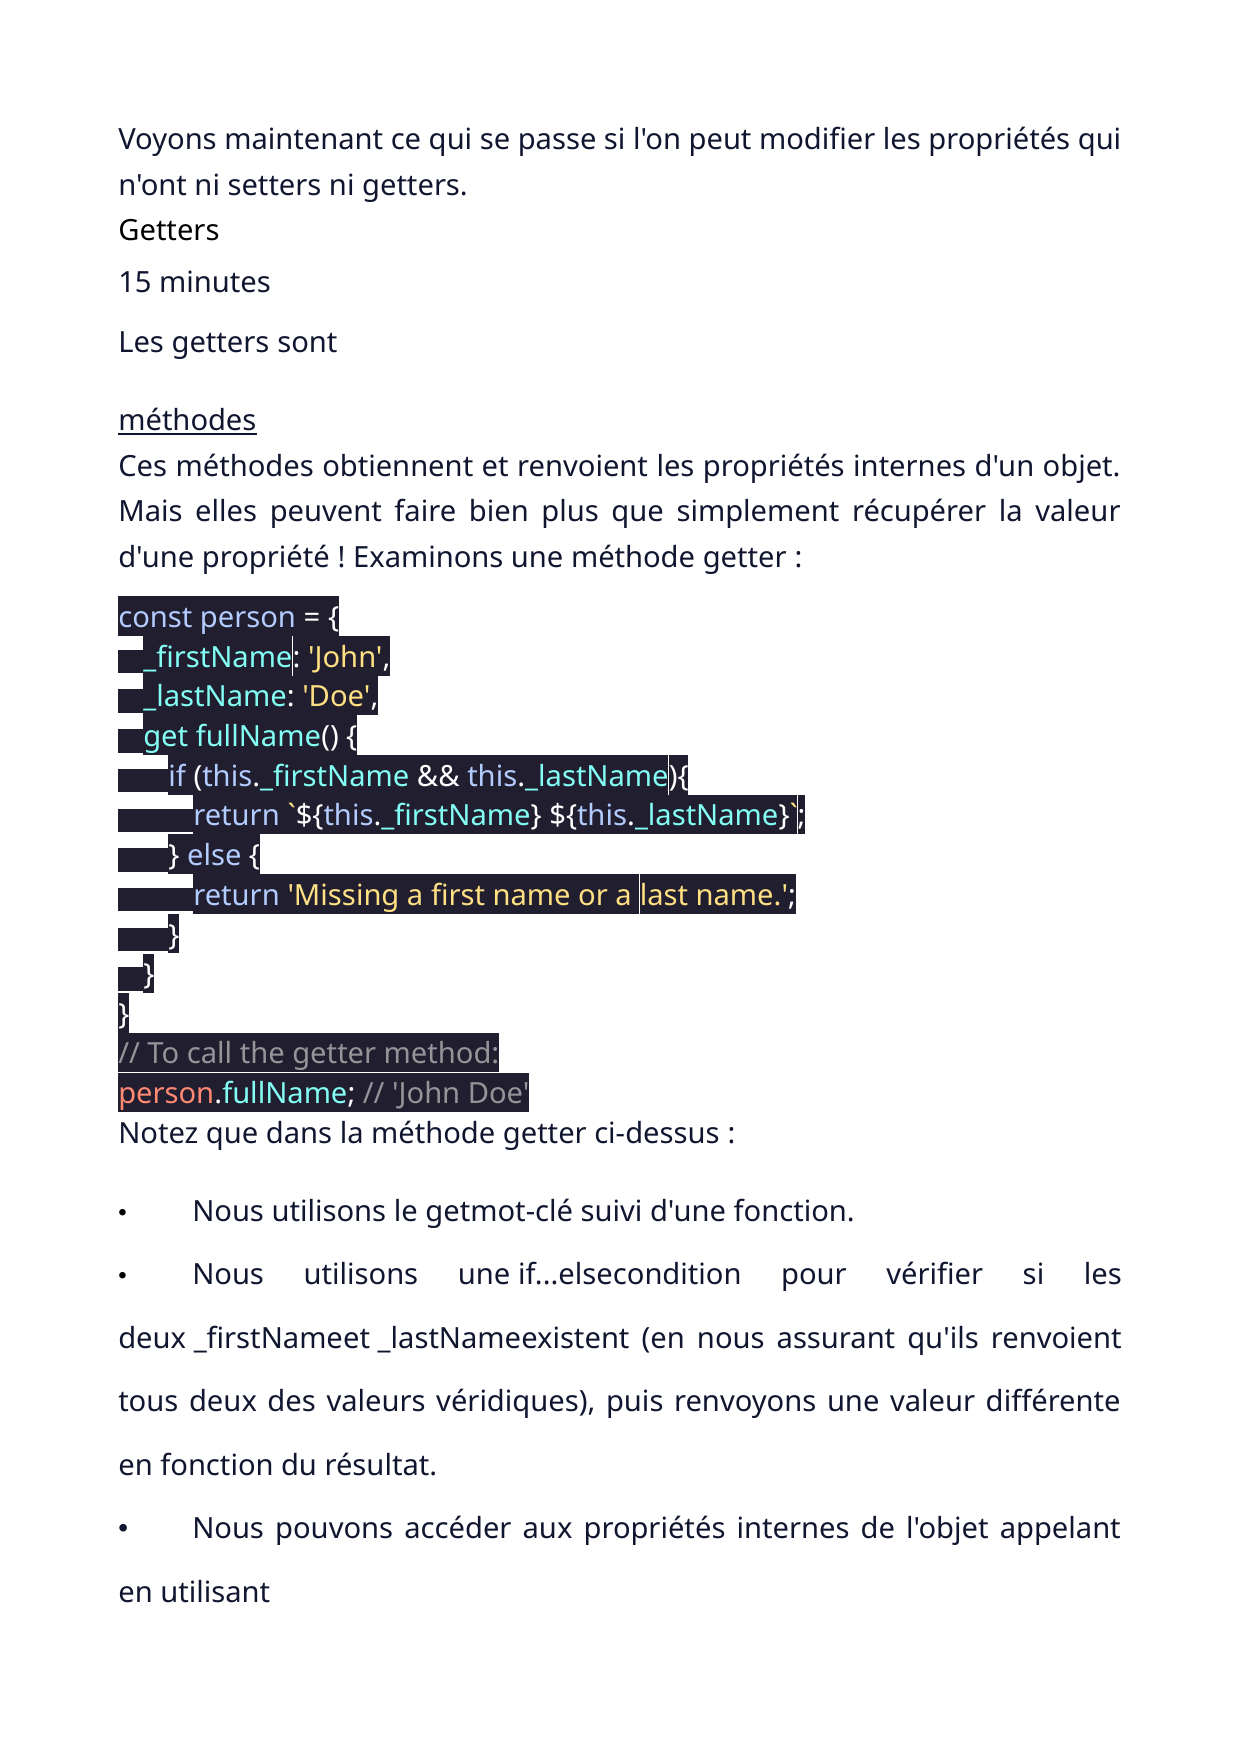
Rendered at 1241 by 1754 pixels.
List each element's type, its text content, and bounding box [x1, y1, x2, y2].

text } [118, 953, 1122, 993]
text } [118, 914, 1122, 953]
text Notez que dans la méthode getter ci-dessus : [118, 1112, 1122, 1152]
text if (this._firstName && this._lastName){ [118, 755, 1122, 795]
list Nous utilisons le getmot-clé suivi d'une fonction. [118, 1190, 1122, 1230]
text return `${this._firstName} ${this._lastName}`; [118, 795, 1122, 834]
list Nous utilisons une if...elsecondition pour vérifier si les deux _firstNameet _lastNameexistent (en nous assurant qu'ils renvoient tous deux des valeurs véridiques), puis renvoyons une valeur différente en fonction du résultat. [118, 1254, 1122, 1484]
text person.fullName; // 'John Doe' [118, 1072, 1122, 1112]
text // To call the getter method: [118, 1033, 1122, 1072]
text } else { [118, 834, 1122, 874]
text _firstName: 'John', [118, 636, 1122, 676]
text return 'Missing a first name or a last name.'; [118, 874, 1122, 914]
text Ces méthodes obtiennent et renvoient les propriétés internes d'un objet. Mais elles peuvent faire bien plus que simplement récupérer la valeur d'une propriété ! Examinons une méthode getter : [118, 445, 1122, 576]
text Voyons maintenant ce qui se passe si l'on peut modifier les propriétés qui n'ont ni setters ni getters. [118, 118, 1122, 203]
text } [118, 993, 1122, 1033]
text méthodes [118, 399, 1122, 439]
text _lastName: 'Doe', [118, 676, 1122, 715]
text 15 minutes [118, 261, 1122, 301]
text Les getters sont [118, 321, 1122, 361]
list Nous pouvons accéder aux propriétés internes de l'objet appelant en utilisant [118, 1507, 1122, 1611]
text const person = { [118, 596, 1122, 636]
text get fullName() { [118, 715, 1122, 755]
subtitle Getters [118, 209, 1122, 249]
